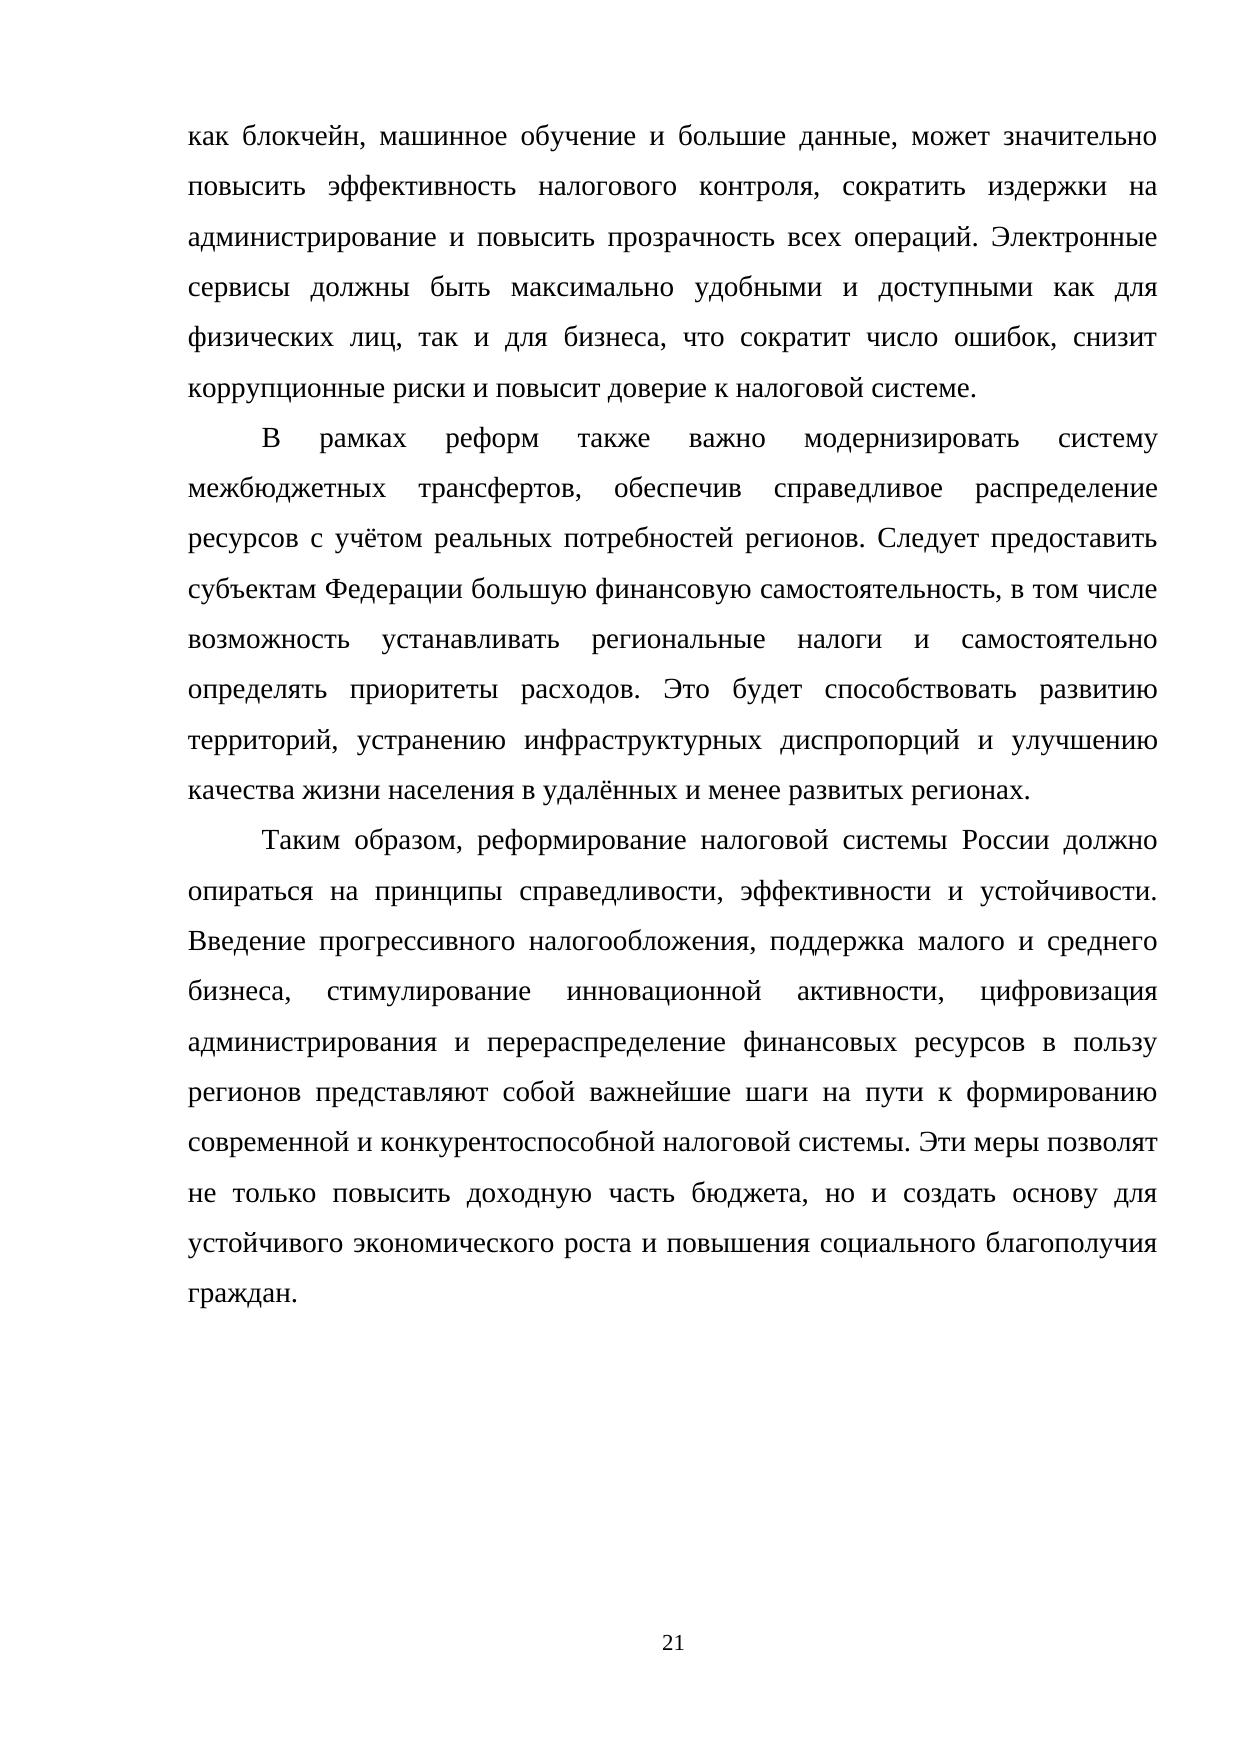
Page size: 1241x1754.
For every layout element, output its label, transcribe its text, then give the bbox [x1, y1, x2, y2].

text как блокчейн, машинное обучение и большие данные, может значительно повысить эффективность налогового контроля, сократить издержки на администрирование и повысить прозрачность всех операций. Электронные сервисы должны быть максимально удобными и доступными как для физических лиц, так и для бизнеса, что сократит число ошибок, снизит коррупционные риски и повысит доверие к налоговой системе. [188, 118, 1158, 403]
text В рамках реформ также важно модернизировать систему межбюджетных трансфертов, обеспечив справедливое распределение ресурсов с учётом реальных потребностей регионов. Следует предоставить субъектам Федерации большую финансовую самостоятельность, в том числе возможность устанавливать региональные налоги и самостоятельно определять приоритеты расходов. Это будет способствовать развитию территорий, устранению инфраструктурных диспропорций и улучшению качества жизни населения в удалённых и менее развитых регионах. [188, 420, 1158, 806]
text Таким образом, реформирование налоговой системы России должно опираться на принципы справедливости, эффективности и устойчивости. Введение прогрессивного налогообложения, поддержка малого и среднего бизнеса, стимулирование инновационной активности, цифровизация администрирования и перераспределение финансовых ресурсов в пользу регионов представляют собой важнейшие шаги на пути к формированию современной и конкурентоспособной налоговой системы. Эти меры позволят не только повысить доходную часть бюджета, но и создать основу для устойчивого экономического роста и повышения социального благополучия граждан. [188, 822, 1158, 1309]
